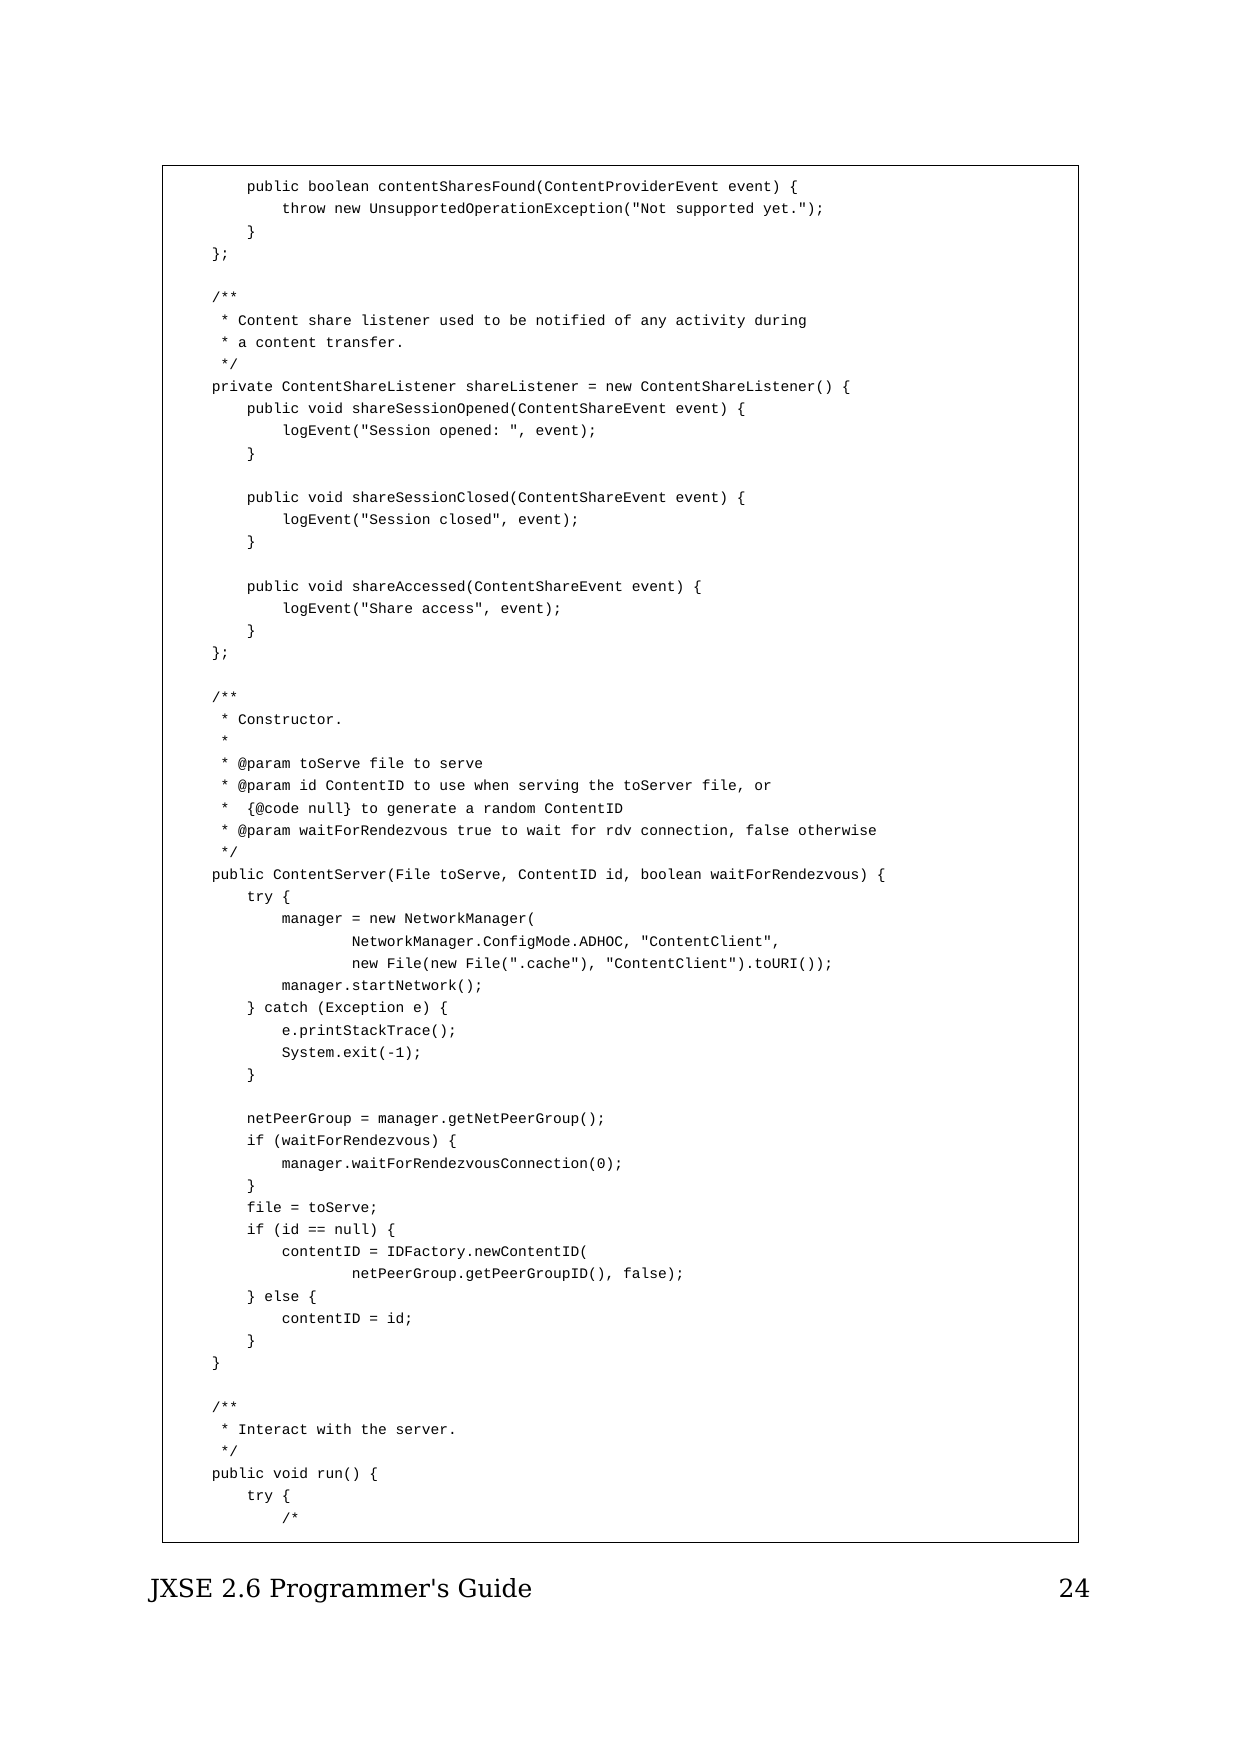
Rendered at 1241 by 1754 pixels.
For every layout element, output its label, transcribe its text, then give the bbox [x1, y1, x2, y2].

text if (waitForRendezvous) { [163, 1119, 1078, 1141]
text * Interact with the server. [163, 1407, 1078, 1429]
text manager = new NetworkManager( [163, 897, 1078, 919]
text * Constructor. [163, 697, 1078, 719]
text logEvent("Share access", event); [163, 586, 1078, 609]
text NetworkManager.ConfigMode.ADHOC, "ContentClient", [163, 919, 1078, 941]
text */ [163, 342, 1078, 364]
text netPeerGroup.getPeerGroupID(), false); [163, 1252, 1078, 1274]
text * @param toServe file to serve [163, 742, 1078, 764]
text * Content share listener used to be notified of any activity during [163, 298, 1078, 320]
text }; [163, 231, 1078, 263]
text } [163, 1319, 1078, 1341]
text try { [163, 875, 1078, 897]
text */ [163, 1429, 1078, 1452]
text } [163, 431, 1078, 462]
text System.exit(-1); [163, 1030, 1078, 1052]
text /** [163, 675, 1078, 697]
text /** [163, 1385, 1078, 1407]
text /** [163, 276, 1078, 298]
text contentID = IDFactory.newContentID( [163, 1230, 1078, 1252]
text } [163, 520, 1078, 551]
text } [163, 609, 1078, 631]
text try { [163, 1474, 1078, 1496]
text file = toServe; [163, 1186, 1078, 1208]
text } [163, 209, 1078, 231]
text * @param id ContentID to use when serving the toServer file, or [163, 764, 1078, 786]
text public void run() { [163, 1452, 1078, 1474]
text } [163, 1341, 1078, 1372]
text * a content transfer. [163, 320, 1078, 342]
text logEvent("Session opened: ", event); [163, 409, 1078, 431]
text manager.waitForRendezvousConnection(0); [163, 1141, 1078, 1163]
text private ContentShareListener shareListener = new ContentShareListener() { [163, 364, 1078, 387]
text public boolean contentSharesFound(ContentProviderEvent event) { [163, 166, 1078, 187]
text contentID = id; [163, 1296, 1078, 1319]
text }; [163, 631, 1078, 662]
text } [163, 1163, 1078, 1186]
text */ [163, 831, 1078, 853]
text } else { [163, 1274, 1078, 1296]
text } catch (Exception e) { [163, 986, 1078, 1008]
text new File(new File(".cache"), "ContentClient").toURI()); [163, 941, 1078, 964]
text public ContentServer(File toServe, ContentID id, boolean waitForRendezvous) { [163, 853, 1078, 875]
text if (id == null) { [163, 1208, 1078, 1230]
text } [163, 1052, 1078, 1083]
text throw new UnsupportedOperationException("Not supported yet."); [163, 187, 1078, 209]
text netPeerGroup = manager.getNetPeerGroup(); [163, 1097, 1078, 1119]
text * @param waitForRendezvous true to wait for rdv connection, false otherwise [163, 808, 1078, 831]
text * {@code null} to generate a random ContentID [163, 786, 1078, 808]
text e.printStackTrace(); [163, 1008, 1078, 1030]
text logEvent("Session closed", event); [163, 498, 1078, 520]
text public void shareAccessed(ContentShareEvent event) { [163, 564, 1078, 586]
text public void shareSessionClosed(ContentShareEvent event) { [163, 476, 1078, 498]
text manager.startNetwork(); [163, 964, 1078, 986]
text /* [163, 1496, 1078, 1542]
text public void shareSessionOpened(ContentShareEvent event) { [163, 387, 1078, 409]
text * [163, 719, 1078, 742]
